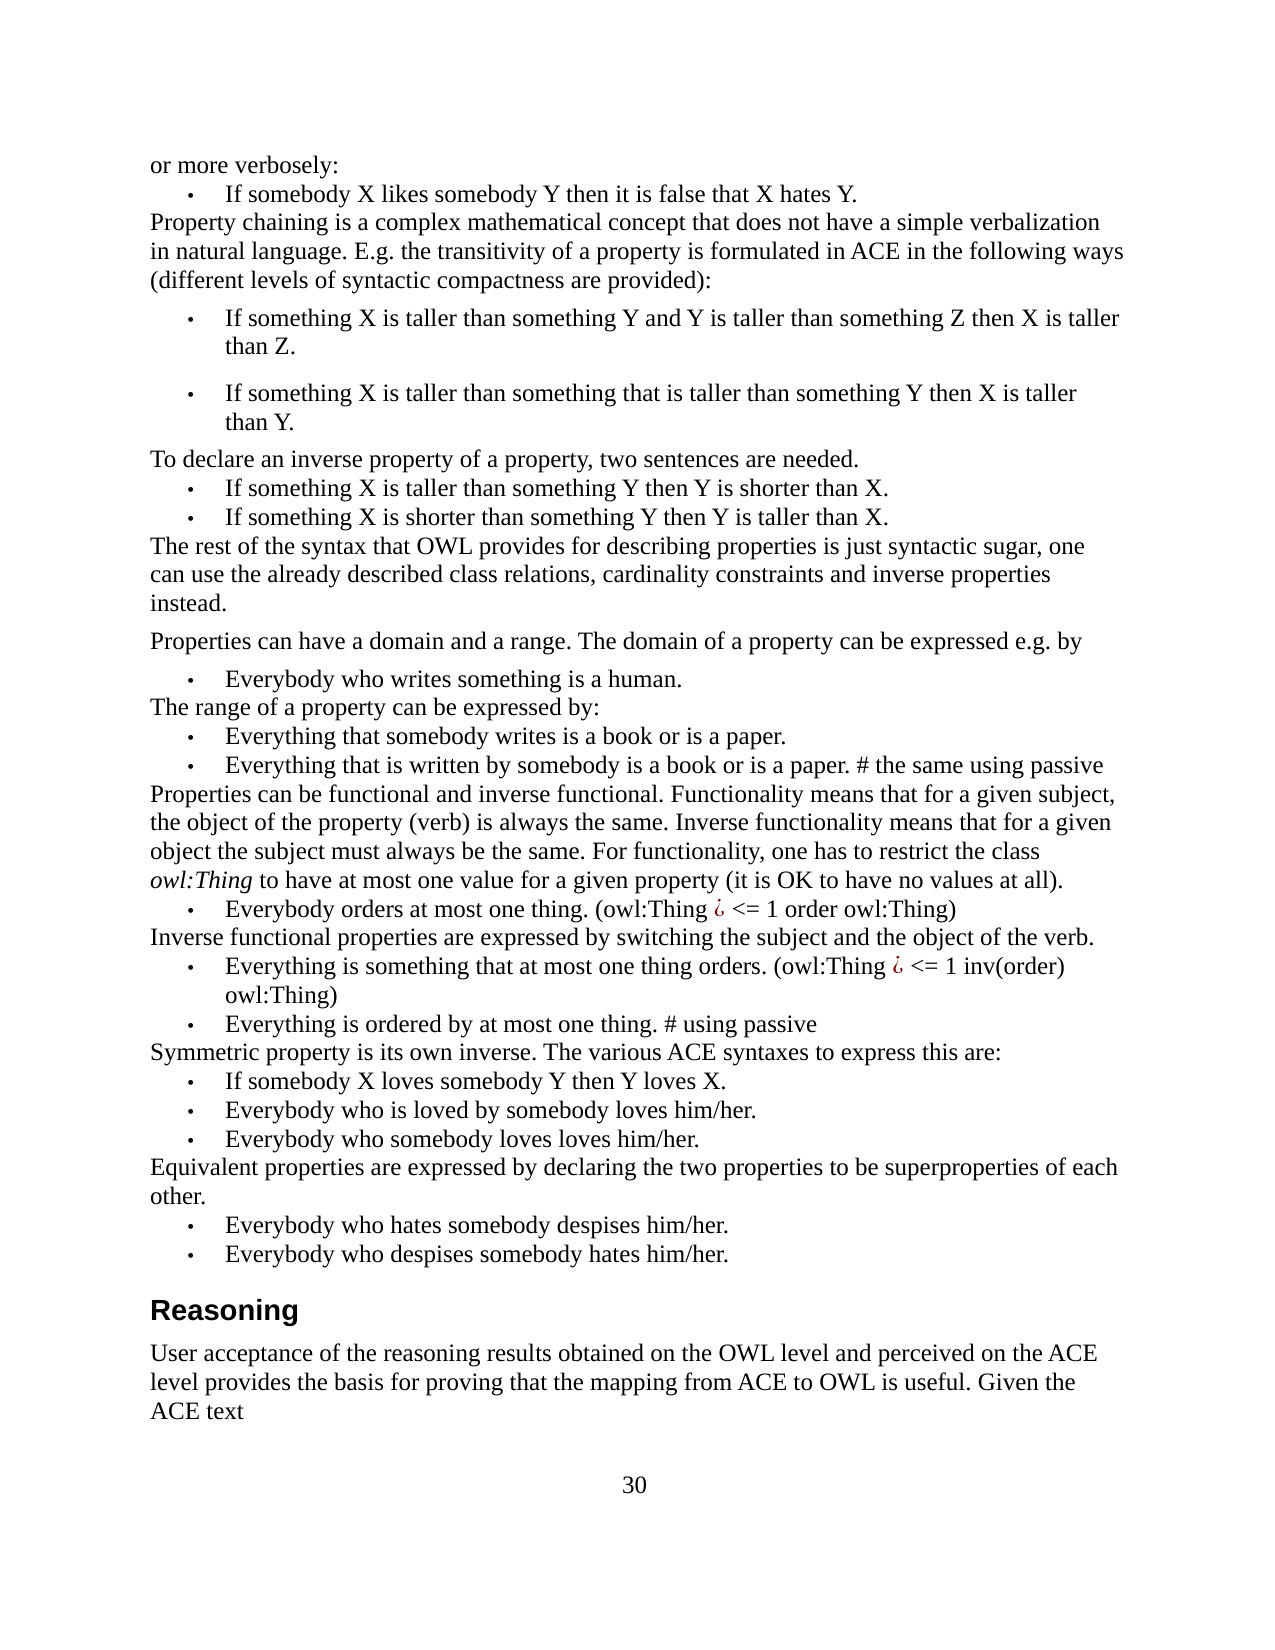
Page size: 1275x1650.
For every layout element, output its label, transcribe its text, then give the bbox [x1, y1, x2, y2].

list If somebody X loves somebody Y then Y loves X. [187, 1066, 1125, 1095]
list Everything that somebody writes is a book or is a paper. [187, 721, 1125, 750]
list Everybody who despises somebody hates him/her. [187, 1239, 1125, 1267]
text Equivalent properties are expressed by declaring the two properties to be superproperties of each other. [150, 1152, 1125, 1210]
text Inverse functional properties are expressed by switching the subject and the object of the verb. [150, 922, 1125, 951]
text Properties can have a domain and a range. The domain of a property can be expressed e.g. by [150, 626, 1125, 655]
list Everybody who somebody loves loves him/her. [187, 1124, 1125, 1152]
text Properties can be functional and inverse functional. Functionality means that for a given subject, the object of the property (verb) is always the same. Inverse functionality means that for a given object the subject must always be the same. For functionality, one has to restrict the class owl:Thing to have at most one value for a given property (it is OK to have no values at all). [150, 779, 1125, 894]
list Everything is ordered by at most one thing. # using passive [187, 1009, 1125, 1037]
list If somebody X likes somebody Y then it is false that X hates Y. [187, 179, 1125, 207]
list Everything that is written by somebody is a book or is a paper. # the same using passive [187, 750, 1125, 779]
list Everybody who is loved by somebody loves him/her. [187, 1095, 1125, 1124]
list Everybody who writes something is a human. [187, 664, 1125, 692]
text User acceptance of the reasoning results obtained on the OWL level and perceived on the ACE level provides the basis for proving that the mapping from ACE to OWL is useful. Given the ACE text [150, 1338, 1125, 1425]
text To declare an inverse property of a property, two sentences are needed. [150, 444, 1125, 473]
list Everything is something that at most one thing orders. (owl:Thing <= 1 inv(order) owl:Thing) [187, 951, 1125, 1009]
list Everybody who hates somebody despises him/her. [187, 1210, 1125, 1239]
list Everybody orders at most one thing. (owl:Thing <= 1 order owl:Thing) [187, 894, 1125, 922]
list If something X is taller than something that is taller than something Y then X is taller than Y. [187, 378, 1125, 436]
list If something X is taller than something Y then Y is shorter than X. [187, 473, 1125, 502]
text The range of a property can be expressed by: [150, 692, 1125, 721]
text Property chaining is a complex mathematical concept that does not have a simple verbalization in natural language. E.g. the transitivity of a property is formulated in ACE in the following ways (different levels of syntactic compactness are provided): [150, 207, 1125, 294]
list If something X is shorter than something Y then Y is taller than X. [187, 502, 1125, 531]
text or more verbosely: [150, 150, 1125, 179]
list If something X is taller than something Y and Y is taller than something Z then X is taller than Z. [187, 303, 1125, 360]
subtitle Reasoning [150, 1292, 1125, 1326]
text Symmetric property is its own inverse. The various ACE syntaxes to express this are: [150, 1037, 1125, 1066]
text The rest of the syntax that OWL provides for describing properties is just syntactic sugar, one can use the already described class relations, cardinality constraints and inverse properties instead. [150, 531, 1125, 617]
